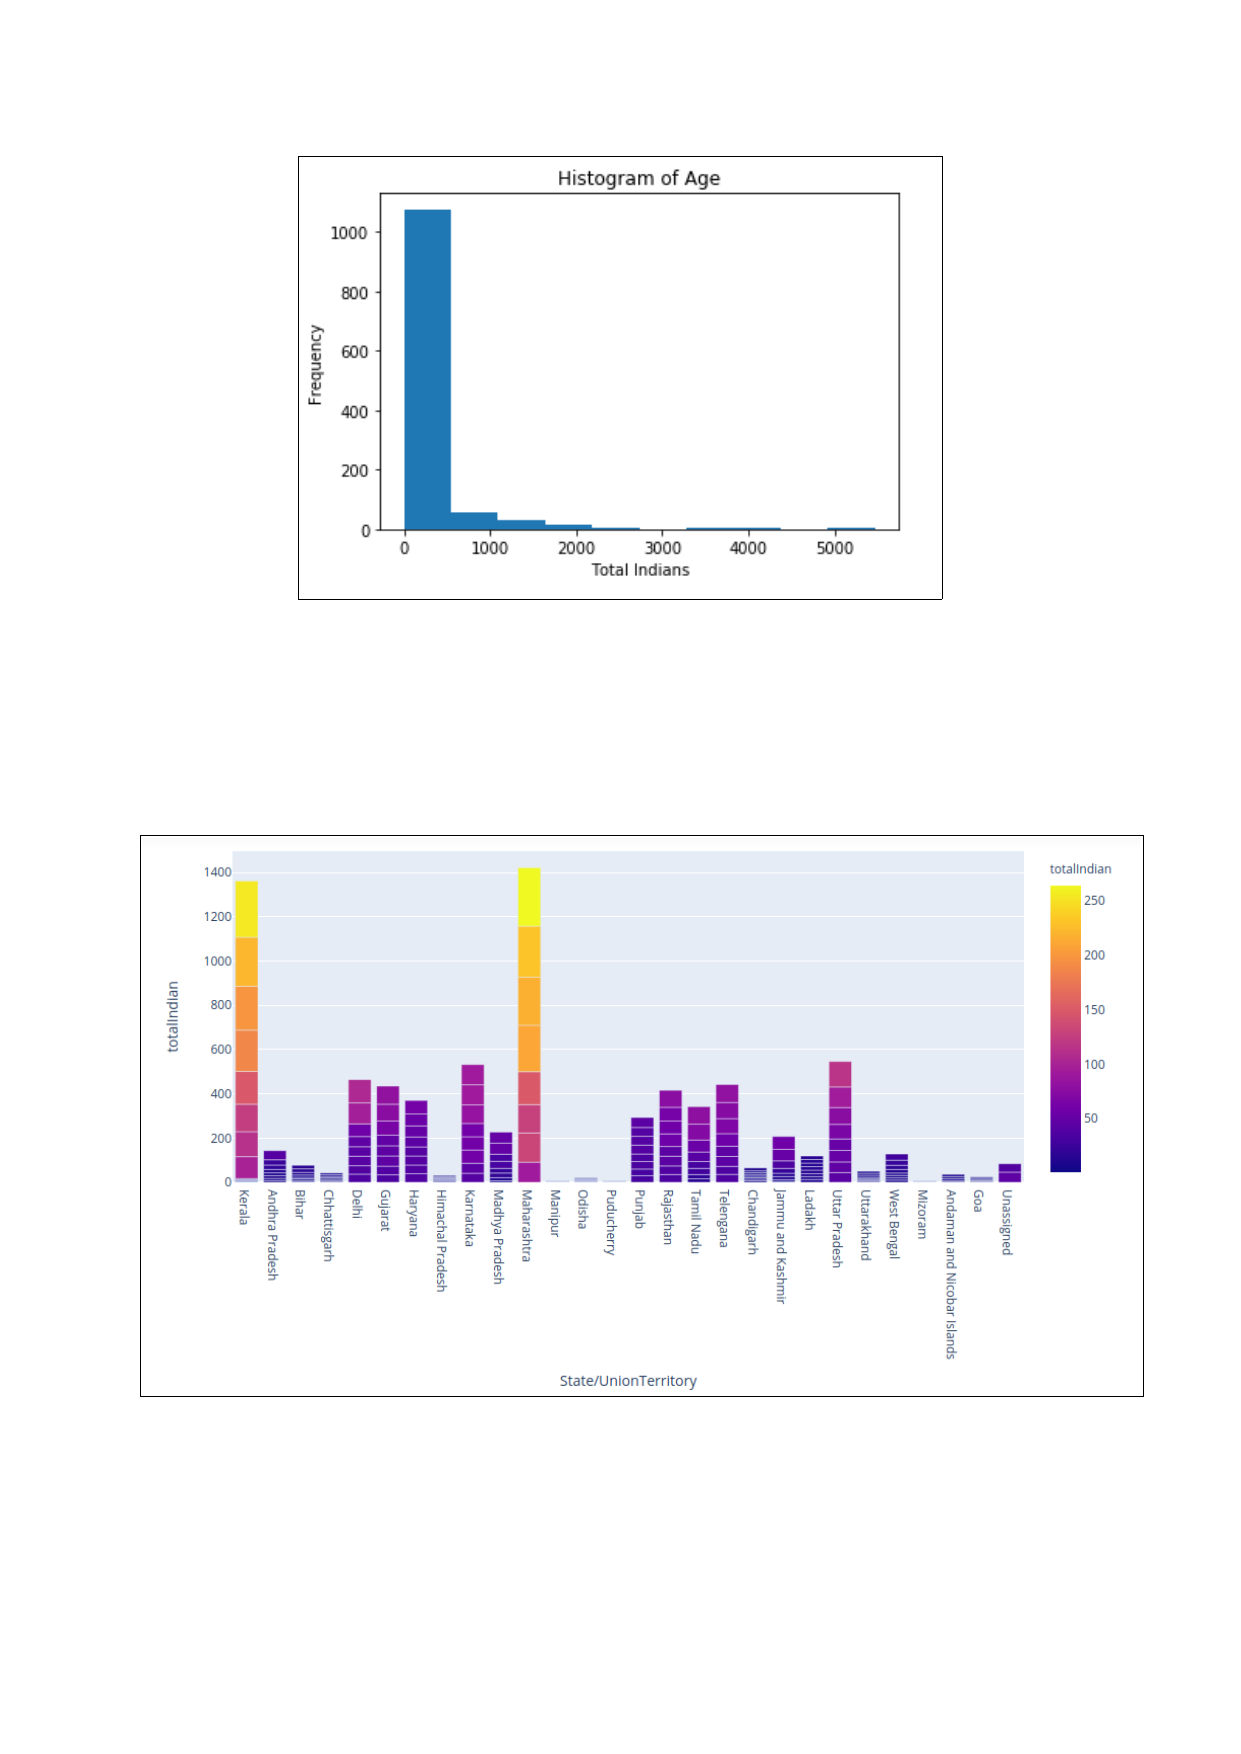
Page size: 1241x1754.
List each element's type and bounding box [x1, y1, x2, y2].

picture [142, 838, 1141, 1394]
picture [301, 159, 939, 596]
